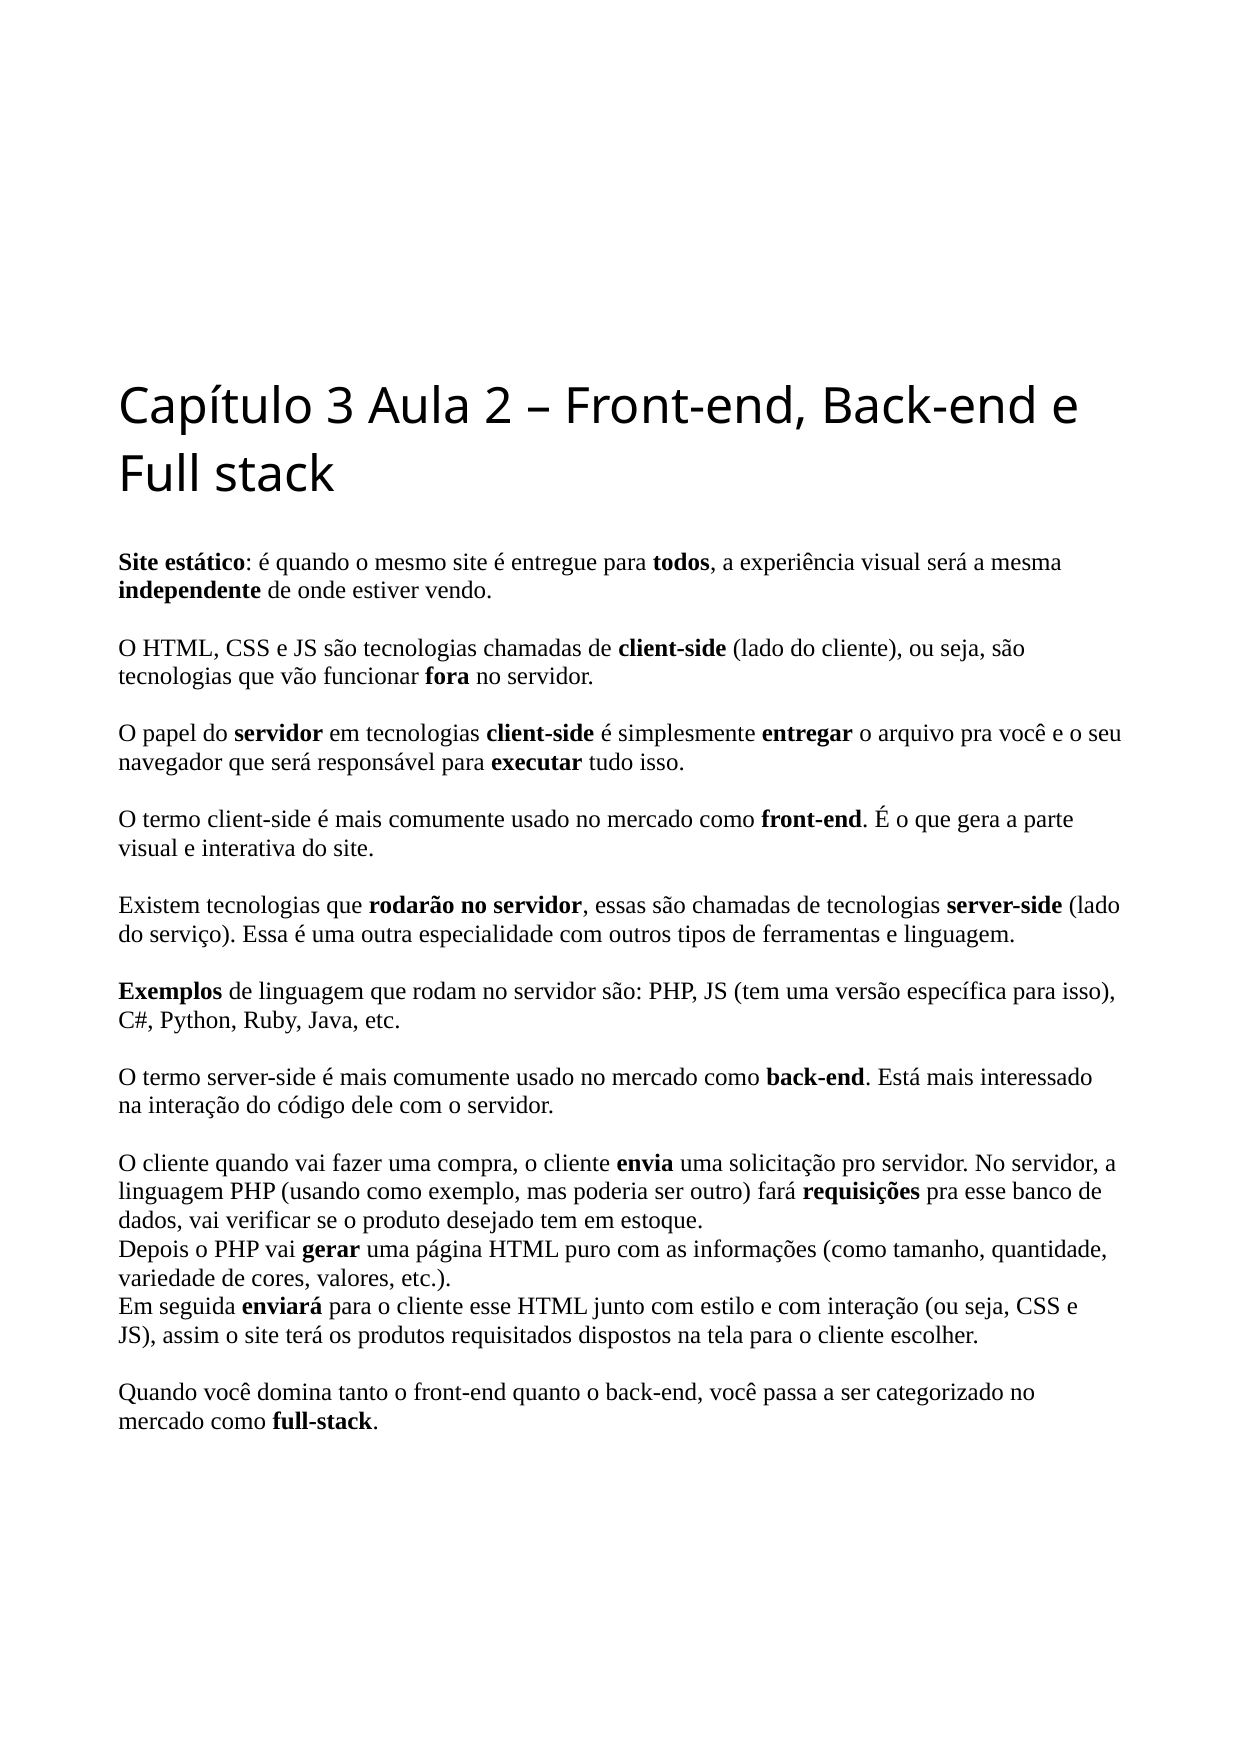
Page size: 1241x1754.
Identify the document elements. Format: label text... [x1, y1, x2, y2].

text O HTML, CSS e JS são tecnologias chamadas de client-side (lado do cliente), ou seja, são tecnologias que vão funcionar fora no servidor. [118, 633, 1122, 690]
text Depois o PHP vai gerar uma página HTML puro com as informações (como tamanho, quantidade, variedade de cores, valores, etc.). [118, 1234, 1122, 1291]
text Exemplos de linguagem que rodam no servidor são: PHP, JS (tem uma versão específica para isso), C#, Python, Ruby, Java, etc. [118, 976, 1122, 1033]
text O cliente quando vai fazer uma compra, o cliente envia uma solicitação pro servidor. No servidor, a linguagem PHP (usando como exemplo, mas poderia ser outro) fará requisições pra esse banco de dados, vai verificar se o produto desejado tem em estoque. [118, 1148, 1122, 1234]
subtitle Capítulo 3 Aula 2 – Front-end, Back-end e Full stack [118, 370, 1122, 506]
text Quando você domina tanto o front-end quanto o back-end, você passa a ser categorizado no mercado como full-stack. [118, 1377, 1122, 1435]
text O papel do servidor em tecnologias client-side é simplesmente entregar o arquivo pra você e o seu navegador que será responsável para executar tudo isso. [118, 718, 1122, 776]
text Em seguida enviará para o cliente esse HTML junto com estilo e com interação (ou seja, CSS e JS), assim o site terá os produtos requisitados dispostos na tela para o cliente escolher. [118, 1291, 1122, 1349]
text O termo server-side é mais comumente usado no mercado como back-end. Está mais interessado na interação do código dele com o servidor. [118, 1062, 1122, 1119]
text O termo client-side é mais comumente usado no mercado como front-end. É o que gera a parte visual e interativa do site. [118, 804, 1122, 862]
text Existem tecnologias que rodarão no servidor, essas são chamadas de tecnologias server-side (lado do serviço). Essa é uma outra especialidade com outros tipos de ferramentas e linguagem. [118, 890, 1122, 948]
text Site estático: é quando o mesmo site é entregue para todos, a experiência visual será a mesma independente de onde estiver vendo. [118, 547, 1122, 604]
